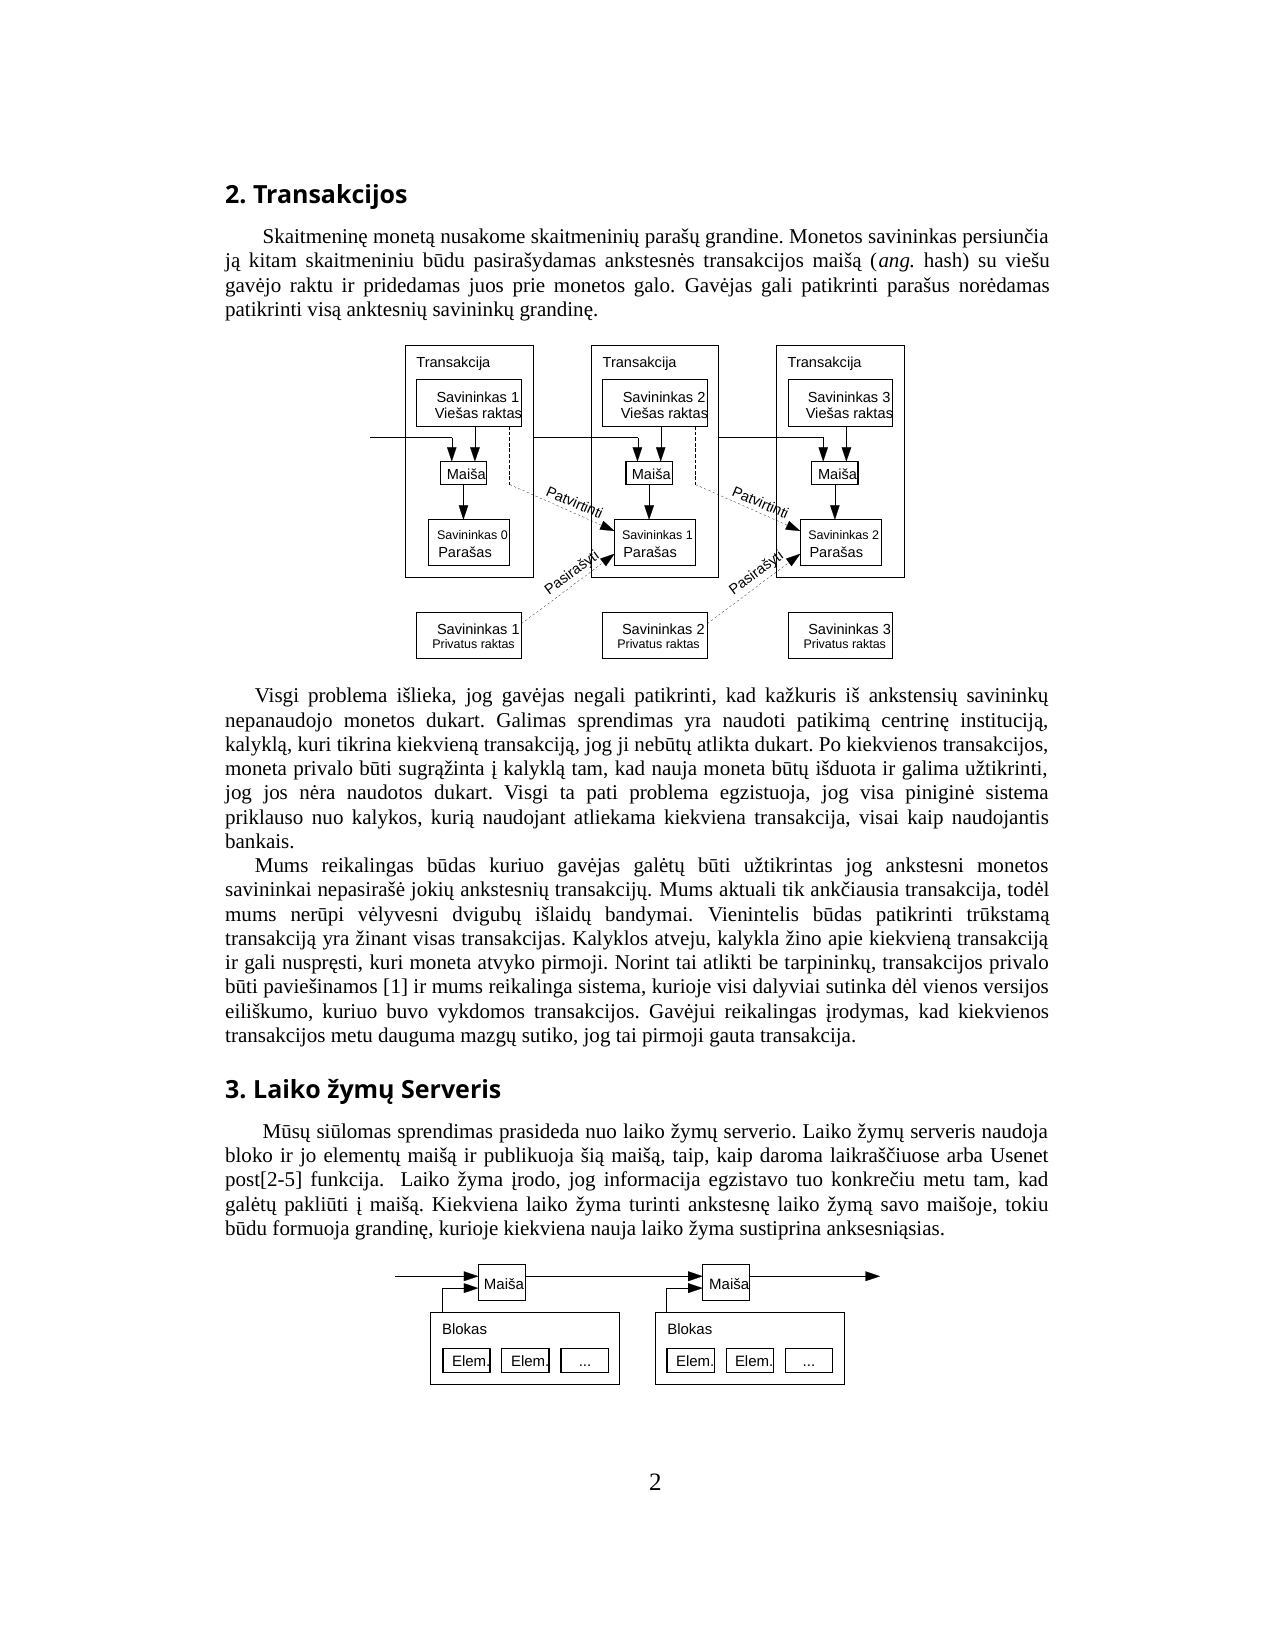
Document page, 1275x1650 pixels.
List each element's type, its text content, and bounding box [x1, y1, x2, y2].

text Skaitmeninę monetą nusakome skaitmeninių parašų grandine. Monetos savininkas persiunčia ją kitam skaitmeniniu būdu pasirašydamas ankstesnės transakcijos maišą (ang. hash) su viešu gavėjo raktu ir pridedamas juos prie monetos galo. Gavėjas gali patikrinti parašus norėdamas patikrinti visą anktesnių savininkų grandinę. [225, 224, 1050, 321]
subtitle 2. Transakcijos [225, 177, 1050, 211]
text Mums reikalingas būdas kuriuo gavėjas galėtų būti užtikrintas jog ankstesni monetos savininkai nepasirašė jokių ankstesnių transakcijų. Mums aktuali tik ankčiausia transakcija, todėl mums nerūpi vėlyvesni dvigubų išlaidų bandymai. Vienintelis būdas patikrinti trūkstamą transakciją yra žinant visas transakcijas. Kalyklos atveju, kalykla žino apie kiekvieną transakciją ir gali nuspręsti, kuri moneta atvyko pirmoji. Norint tai atlikti be tarpininkų, transakcijos privalo būti paviešinamos [1] ir mums reikalinga sistema, kurioje visi dalyviai sutinka dėl vienos versijos eiliškumo, kuriuo buvo vykdomos transakcijos. Gavėjui reikalingas įrodymas, kad kiekvienos transakcijos metu dauguma mazgų sutiko, jog tai pirmoji gauta transakcija. [225, 853, 1050, 1047]
list Visgi problema išlieka, jog gavėjas negali patikrinti, kad kažkuris iš ankstensių savininkų nepanaudojo monetos dukart. Galimas sprendimas yra naudoti patikimą centrinę instituciją, kalyklą, kuri tikrina kiekvieną transakciją, jog ji nebūtų atlikta dukart. Po kiekvienos transakcijos, moneta privalo būti sugrąžinta į kalyklą tam, kad nauja moneta būtų išduota ir galima užtikrinti, jog jos nėra naudotos dukart. Visgi ta pati problema egzistuoja, jog visa piniginė sistema priklauso nuo kalykos, kurią naudojant atliekama kiekviena transakcija, visai kaip naudojantis bankais. [225, 683, 1050, 853]
text Mūsų siūlomas sprendimas prasideda nuo laiko žymų serverio. Laiko žymų serveris naudoja bloko ir jo elementų maišą ir publikuoja šią maišą, taip, kaip daroma laikraščiuose arba Usenet post[2-5] funkcija. Laiko žyma įrodo, jog informacija egzistavo tuo konkrečiu metu tam, kad galėtų pakliūti į maišą. Kiekviena laiko žyma turinti ankstesnę laiko žymą savo maišoje, tokiu būdu formuoja grandinę, kurioje kiekviena nauja laiko žyma sustiprina anksesniąsias. [225, 1119, 1050, 1240]
subtitle 3. Laiko žymų Serveris [225, 1072, 1050, 1106]
